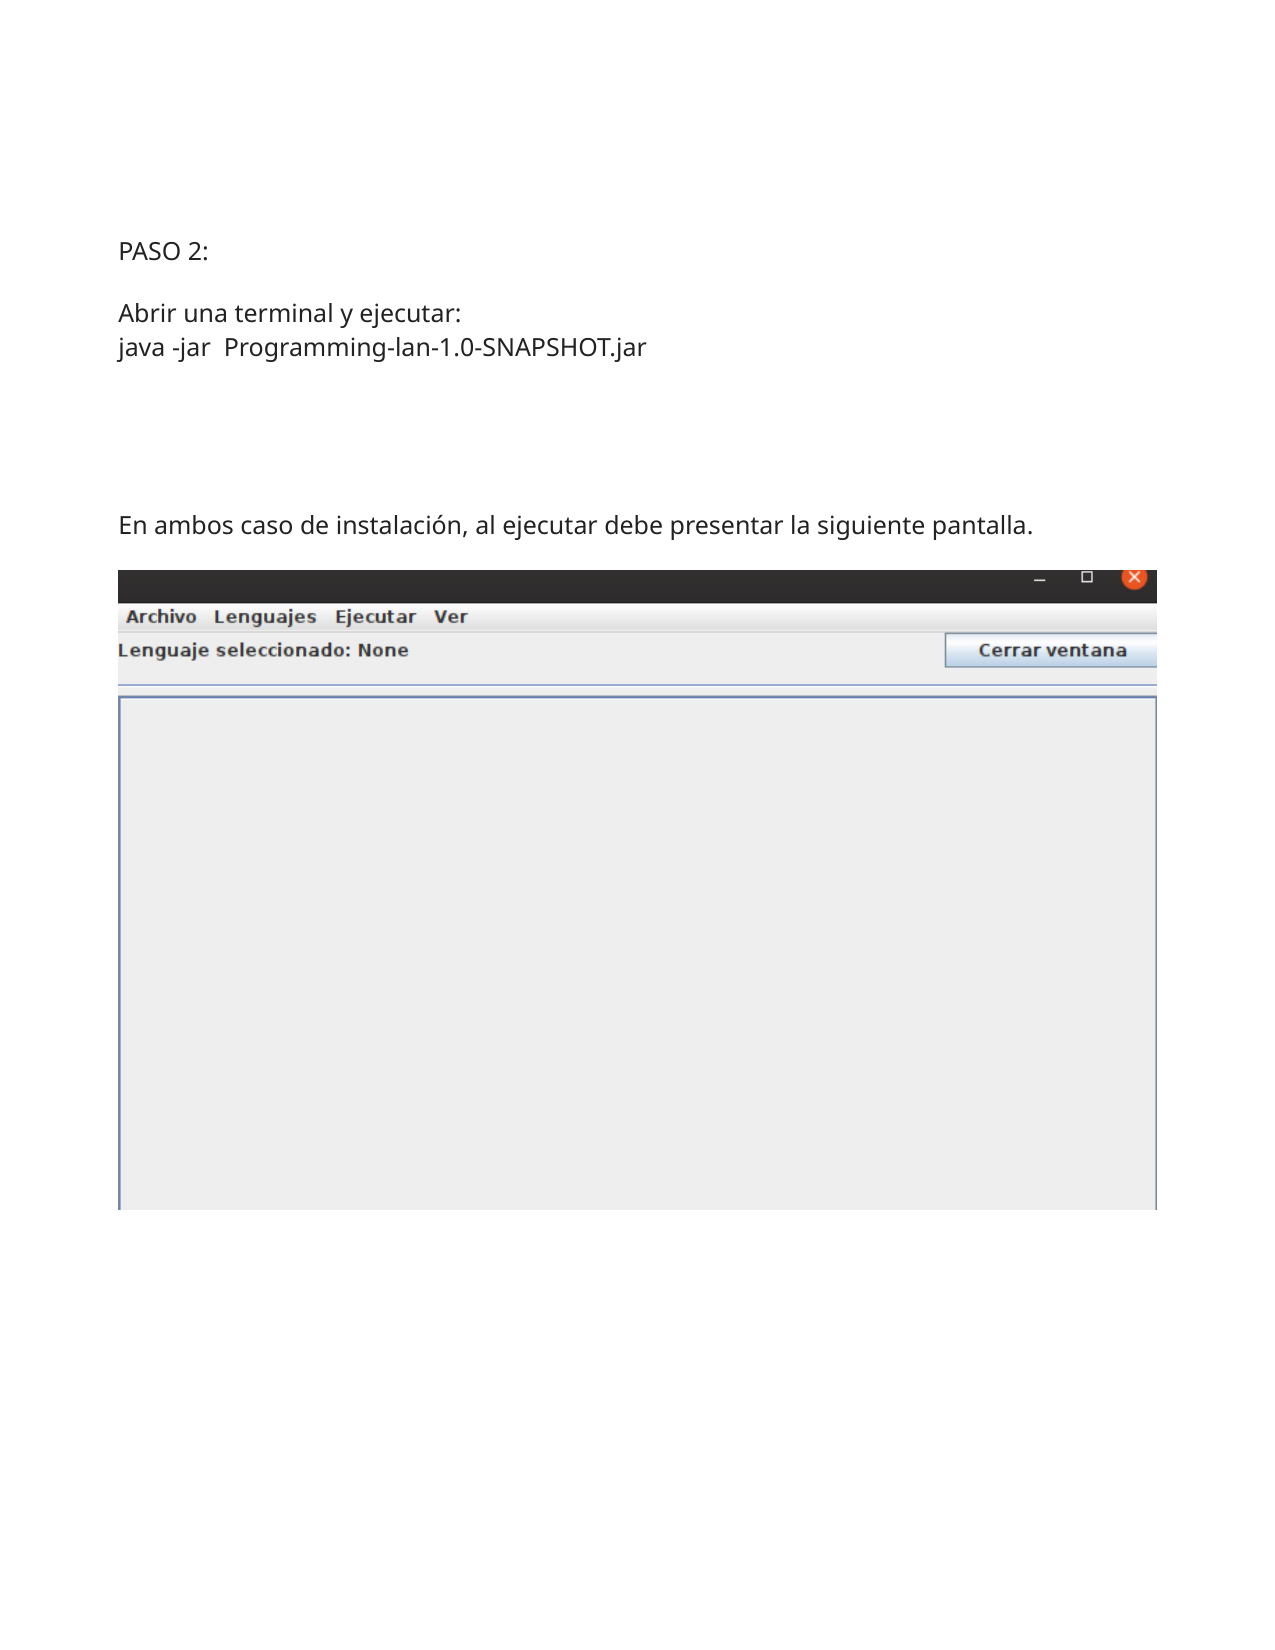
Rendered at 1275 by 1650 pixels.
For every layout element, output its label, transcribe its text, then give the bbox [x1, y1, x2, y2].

text PASO 2: [118, 233, 1157, 267]
text Abrir una terminal y ejecutar: [118, 296, 1157, 330]
text En ambos caso de instalación, al ejecutar debe presentar la siguiente pantalla. [118, 508, 1157, 542]
picture [118, 570, 1157, 1210]
text java -jar Programming-lan-1.0-SNAPSHOT.jar [118, 330, 1157, 364]
